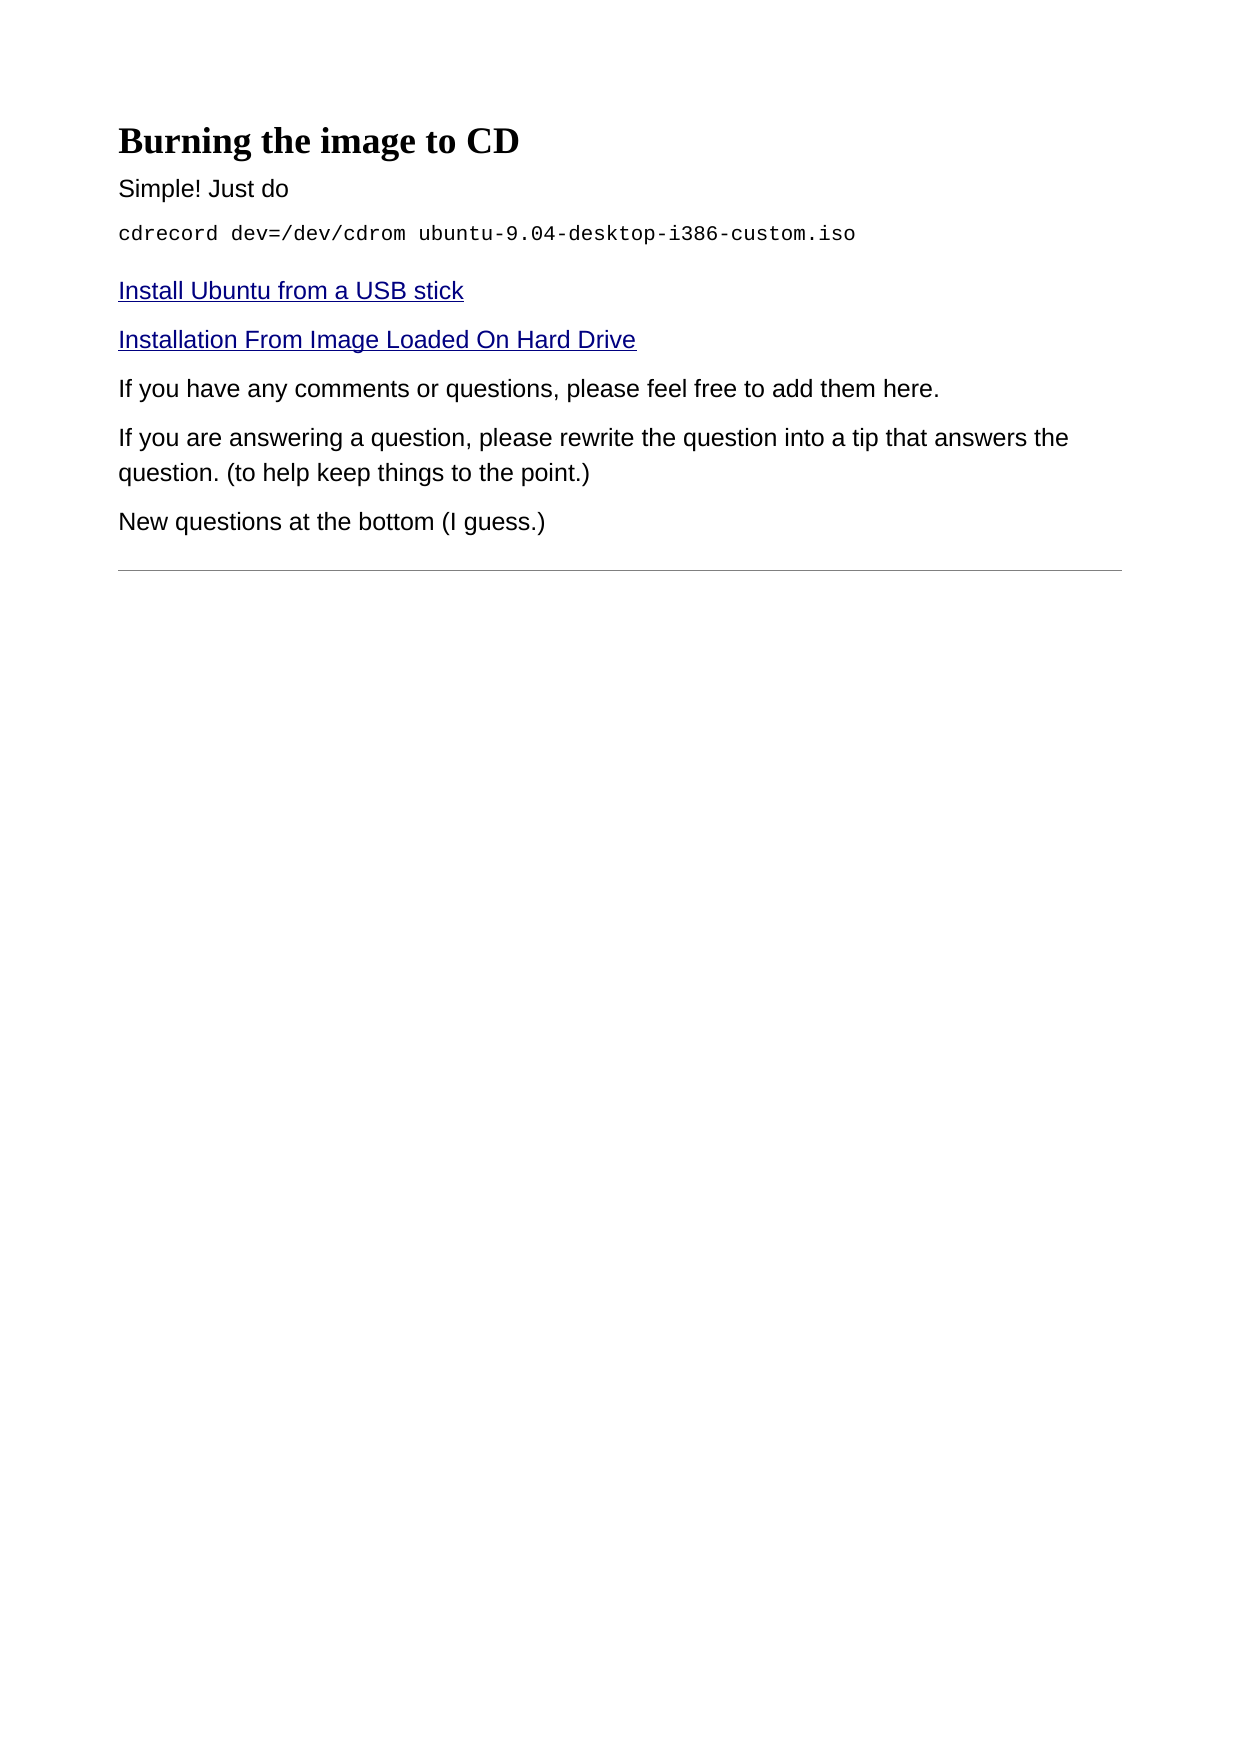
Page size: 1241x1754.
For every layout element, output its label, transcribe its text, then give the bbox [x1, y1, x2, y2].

text cdrecord dev=/dev/cdrom ubuntu-9.04-desktop-i386-custom.iso [118, 223, 1122, 246]
text If you have any comments or questions, please feel free to add them here. [118, 374, 1122, 403]
text Installation From Image Loaded On Hard Drive [118, 325, 1122, 354]
text Install Ubuntu from a USB stick [118, 276, 1122, 305]
text If you are answering a question, please rewrite the question into a tip that answers the question. (to help keep things to the point.) [118, 423, 1122, 486]
subtitle Burning the image to CD [118, 118, 1122, 161]
text Simple! Just do [118, 174, 1122, 202]
text New questions at the bottom (I guess.) [118, 507, 1122, 535]
